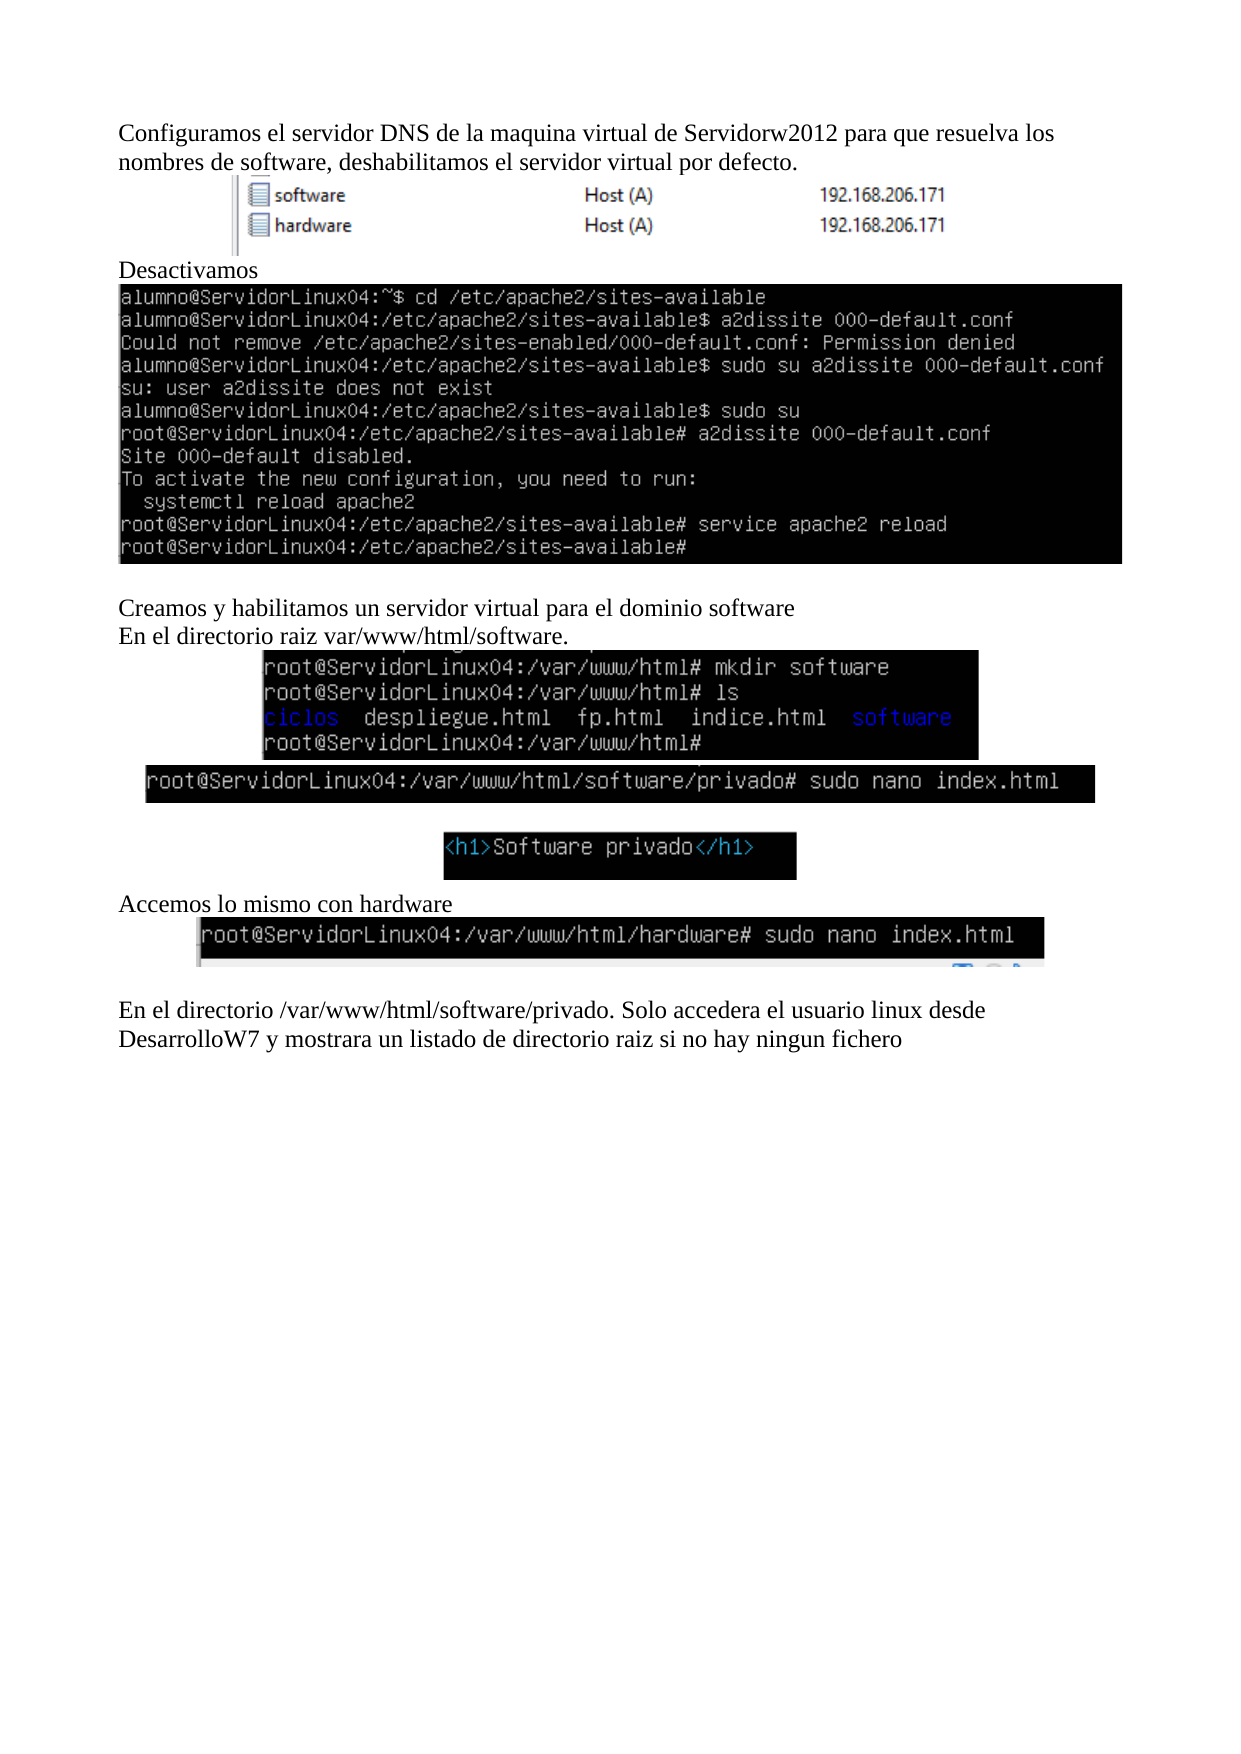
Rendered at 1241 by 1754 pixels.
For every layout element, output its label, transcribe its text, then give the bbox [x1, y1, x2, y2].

picture [196, 917, 1045, 967]
text En el directorio raiz var/www/html/software. [118, 621, 1122, 650]
text En el directorio /var/www/html/software/privado. Solo accedera el usuario linux desde DesarrolloW7 y mostrara un listado de directorio raiz si no hay ningun fichero [118, 995, 1122, 1052]
text Desactivamos [118, 176, 1122, 284]
text Creamos y habilitamos un servidor virtual para el dominio software [118, 593, 1122, 621]
picture [261, 650, 979, 760]
text Configuramos el servidor DNS de la maquina virtual de Servidorw2012 para que resuelva los nombres de software, deshabilitamos el servidor virtual por defecto. [118, 118, 1122, 176]
picture [231, 175, 1009, 256]
text Accemos lo mismo con hardware [118, 889, 1122, 918]
picture [145, 765, 1096, 803]
picture [443, 831, 797, 880]
picture [118, 284, 1123, 564]
